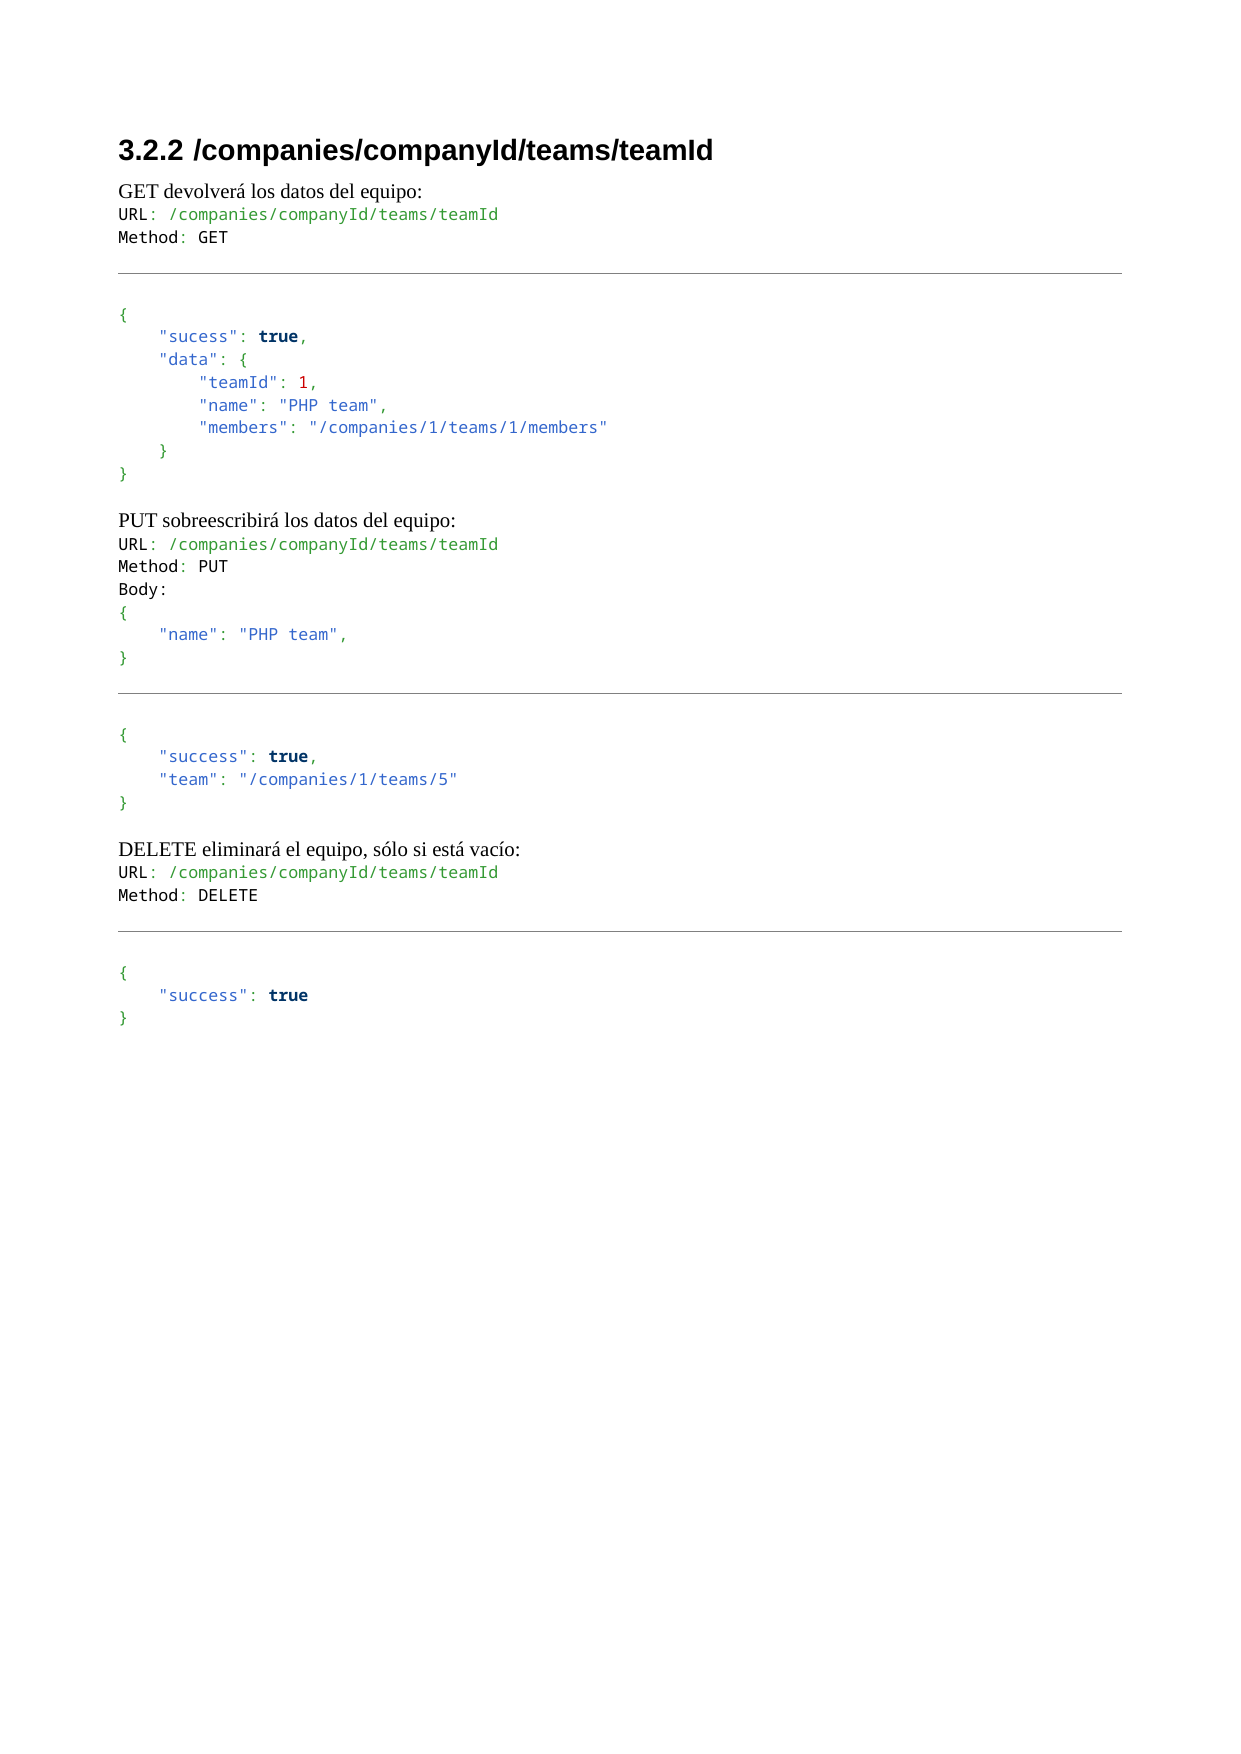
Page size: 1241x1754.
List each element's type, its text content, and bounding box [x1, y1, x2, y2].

text } [118, 1006, 1122, 1028]
text } [118, 438, 1122, 461]
text URL: /companies/companyId/teams/teamId [118, 532, 1122, 555]
text Method: DELETE [118, 884, 1122, 907]
text PUT sobreescribirá los datos del equipo: [118, 508, 1122, 532]
text "success": true [118, 983, 1122, 1006]
text Body: [118, 577, 1122, 600]
text URL: /companies/companyId/teams/teamId [118, 203, 1122, 226]
text DELETE eliminará el equipo, sólo si está vacío: [118, 837, 1122, 861]
text } [118, 646, 1122, 668]
text "sucess": true, [118, 325, 1122, 348]
text "name": "PHP team", [118, 623, 1122, 646]
text URL: /companies/companyId/teams/teamId [118, 861, 1122, 884]
text Method: GET [118, 226, 1122, 248]
text "team": "/companies/1/teams/5" [118, 768, 1122, 790]
text "members": "/companies/1/teams/1/members" [118, 416, 1122, 438]
text { [118, 722, 1122, 745]
text GET devolverá los datos del equipo: [118, 179, 1122, 203]
text Method: PUT [118, 555, 1122, 577]
text "name": "PHP team", [118, 393, 1122, 416]
text { [118, 600, 1122, 623]
subtitle /companies/companyId/teams/teamId [118, 133, 1122, 166]
text "data": { [118, 348, 1122, 370]
text { [118, 960, 1122, 983]
text "teamId": 1, [118, 370, 1122, 393]
text } [118, 790, 1122, 813]
text { [118, 302, 1122, 325]
text "success": true, [118, 745, 1122, 768]
text } [118, 461, 1122, 484]
